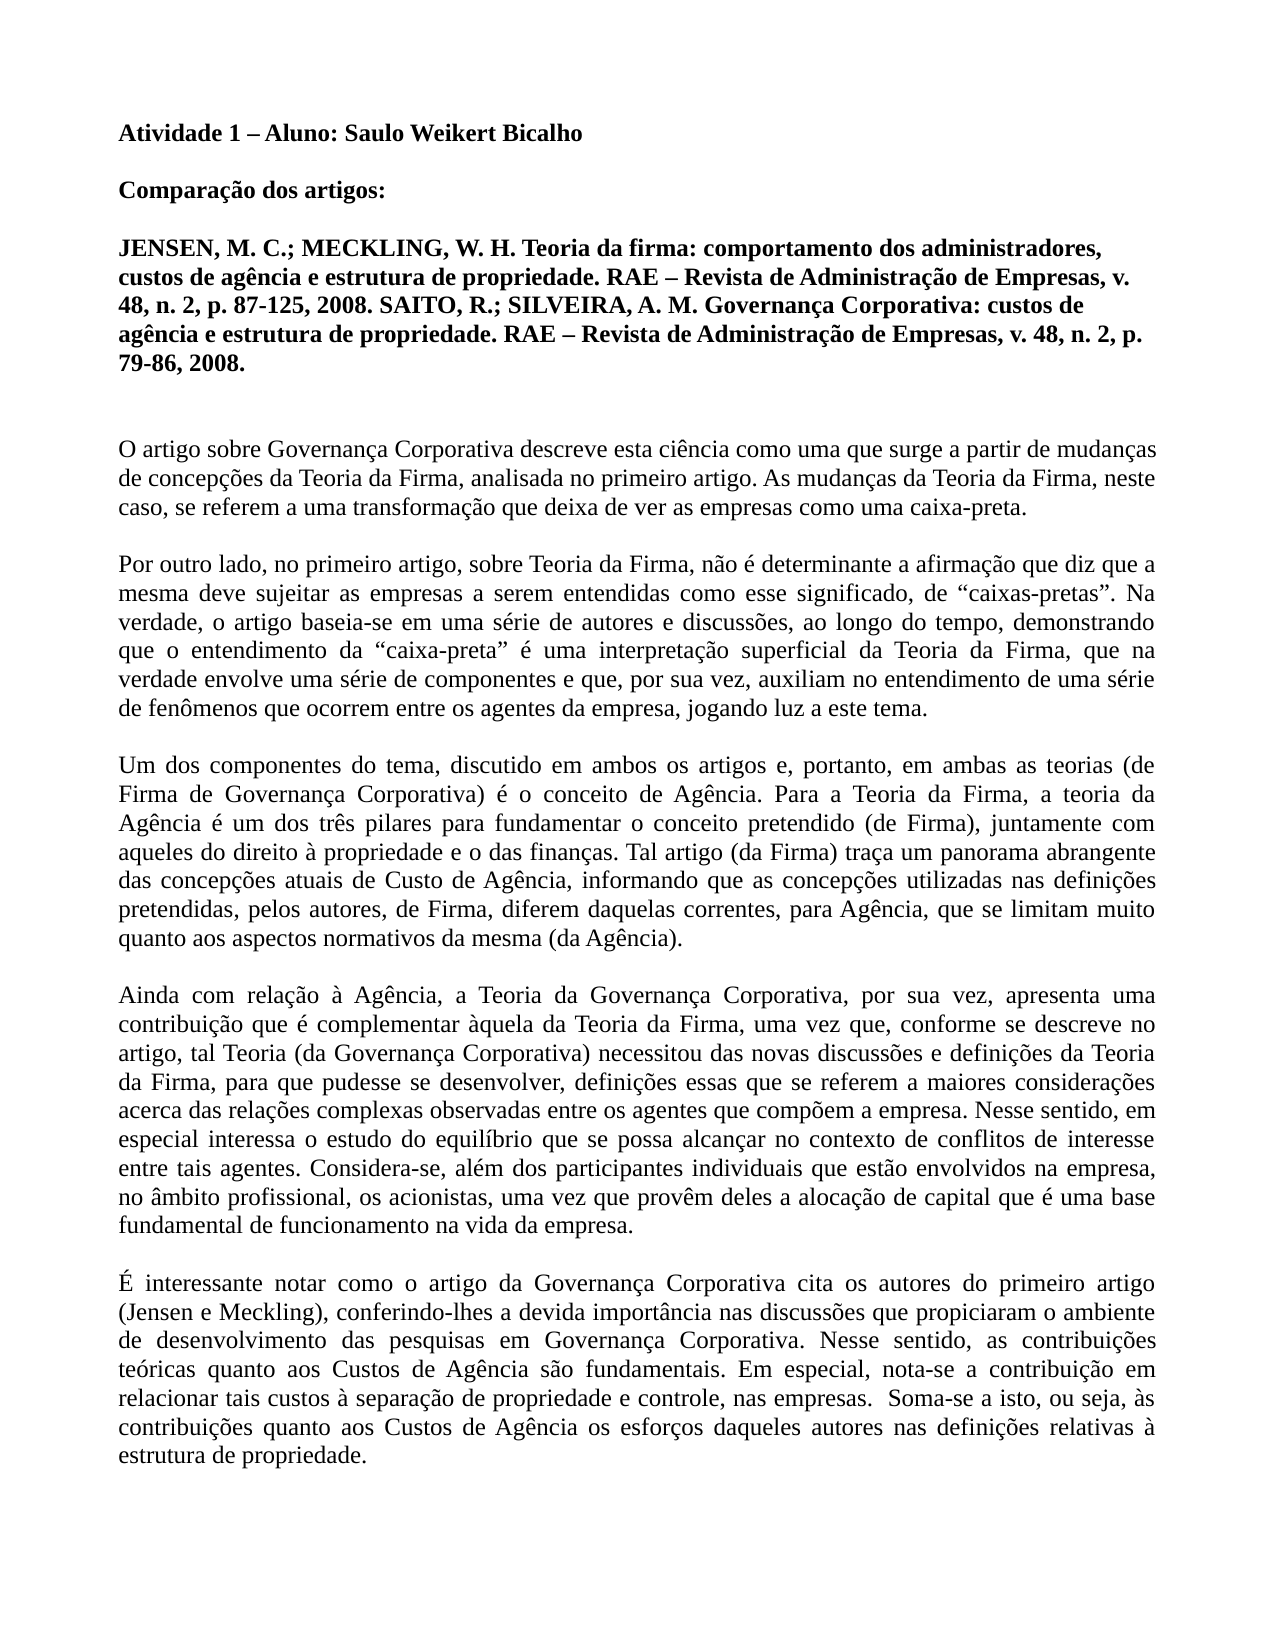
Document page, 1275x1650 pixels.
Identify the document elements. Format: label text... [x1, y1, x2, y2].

text Ainda com relação à Agência, a Teoria da Governança Corporativa, por sua vez, apresenta uma contribuição que é complementar àquela da Teoria da Firma, uma vez que, conforme se descreve no artigo, tal Teoria (da Governança Corporativa) necessitou das novas discussões e definições da Teoria da Firma, para que pudesse se desenvolver, definições essas que se referem a maiores considerações acerca das relações complexas observadas entre os agentes que compõem a empresa. Nesse sentido, em especial interessa o estudo do equilíbrio que se possa alcançar no contexto de conflitos de interesse entre tais agentes. Considera-se, além dos participantes individuais que estão envolvidos na empresa, no âmbito profissional, os acionistas, uma vez que provêm deles a alocação de capital que é uma base fundamental de funcionamento na vida da empresa. [118, 981, 1157, 1239]
text Comparação dos artigos: [118, 176, 1157, 204]
text Um dos componentes do tema, discutido em ambos os artigos e, portanto, em ambas as teorias (de Firma de Governança Corporativa) é o conceito de Agência. Para a Teoria da Firma, a teoria da Agência é um dos três pilares para fundamentar o conceito pretendido (de Firma), juntamente com aqueles do direito à propriedade e o das finanças. Tal artigo (da Firma) traça um panorama abrangente das concepções atuais de Custo de Agência, informando que as concepções utilizadas nas definições pretendidas, pelos autores, de Firma, diferem daquelas correntes, para Agência, que se limitam muito quanto aos aspectos normativos da mesma (da Agência). [118, 751, 1157, 952]
text JENSEN, M. C.; MECKLING, W. H. Teoria da firma: comportamento dos administradores, custos de agência e estrutura de propriedade. RAE – Revista de Administração de Empresas, v. 48, n. 2, p. 87-125, 2008. SAITO, R.; SILVEIRA, A. M. Governança Corporativa: custos de agência e estrutura de propriedade. RAE – Revista de Administração de Empresas, v. 48, n. 2, p. 79-86, 2008. [118, 233, 1157, 377]
text É interessante notar como o artigo da Governança Corporativa cita os autores do primeiro artigo (Jensen e Meckling), conferindo-lhes a devida importância nas discussões que propiciaram o ambiente de desenvolvimento das pesquisas em Governança Corporativa. Nesse sentido, as contribuições teóricas quanto aos Custos de Agência são fundamentais. Em especial, nota-se a contribuição em relacionar tais custos à separação de propriedade e controle, nas empresas. Soma-se a isto, ou seja, às contribuições quanto aos Custos de Agência os esforços daqueles autores nas definições relativas à estrutura de propriedade. [118, 1268, 1157, 1469]
text O artigo sobre Governança Corporativa descreve esta ciência como uma que surge a partir de mudanças de concepções da Teoria da Firma, analisada no primeiro artigo. As mudanças da Teoria da Firma, neste caso, se referem a uma transformação que deixa de ver as empresas como uma caixa-preta. [118, 434, 1157, 521]
text Atividade 1 – Aluno: Saulo Weikert Bicalho [118, 118, 1157, 147]
text Por outro lado, no primeiro artigo, sobre Teoria da Firma, não é determinante a afirmação que diz que a mesma deve sujeitar as empresas a serem entendidas como esse significado, de “caixas-pretas”. Na verdade, o artigo baseia-se em uma série de autores e discussões, ao longo do tempo, demonstrando que o entendimento da “caixa-preta” é uma interpretação superficial da Teoria da Firma, que na verdade envolve uma série de componentes e que, por sua vez, auxiliam no entendimento de uma série de fenômenos que ocorrem entre os agentes da empresa, jogando luz a este tema. [118, 549, 1157, 722]
